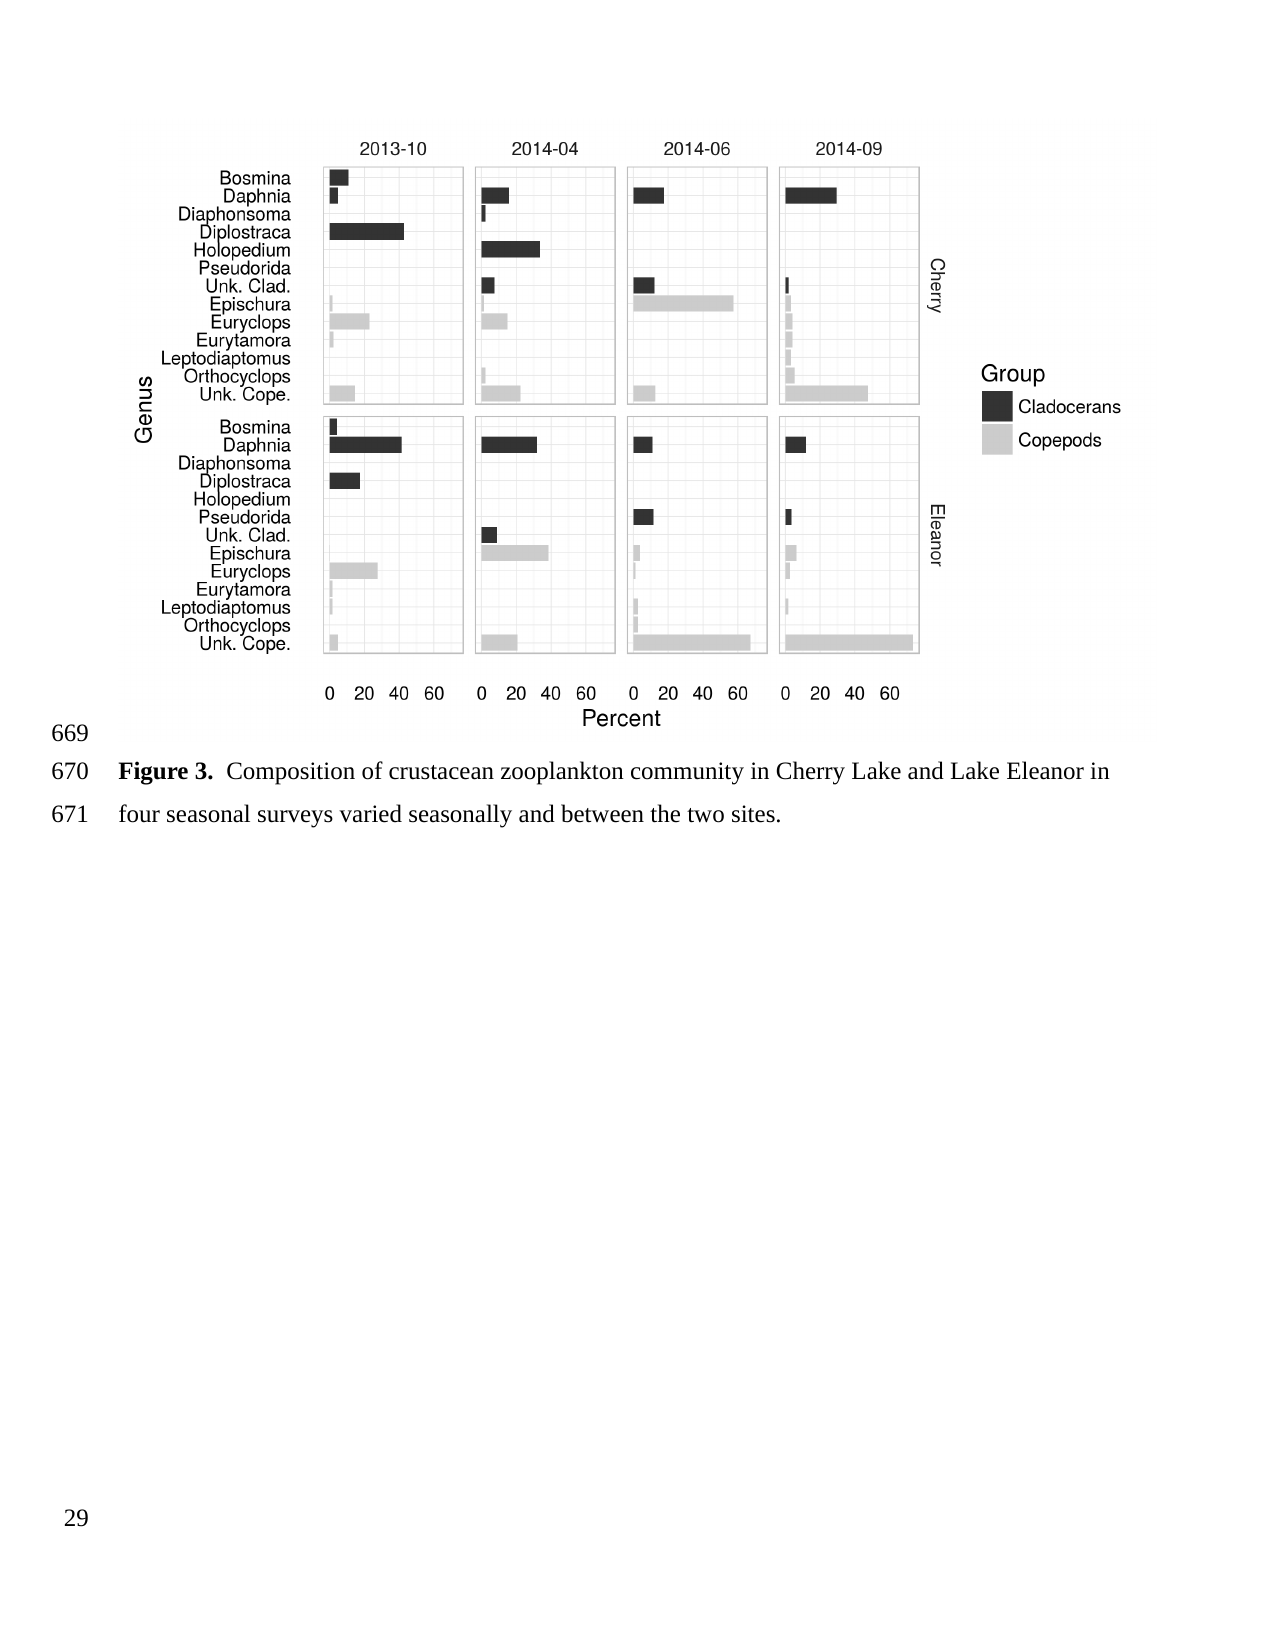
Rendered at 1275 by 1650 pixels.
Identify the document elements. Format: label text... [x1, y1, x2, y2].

picture [118, 118, 1157, 742]
text Figure 3. Composition of crustacean zooplankton community in Cherry Lake and Lake Eleanor in four seasonal surveys varied seasonally and between the two sites. [118, 756, 1157, 828]
